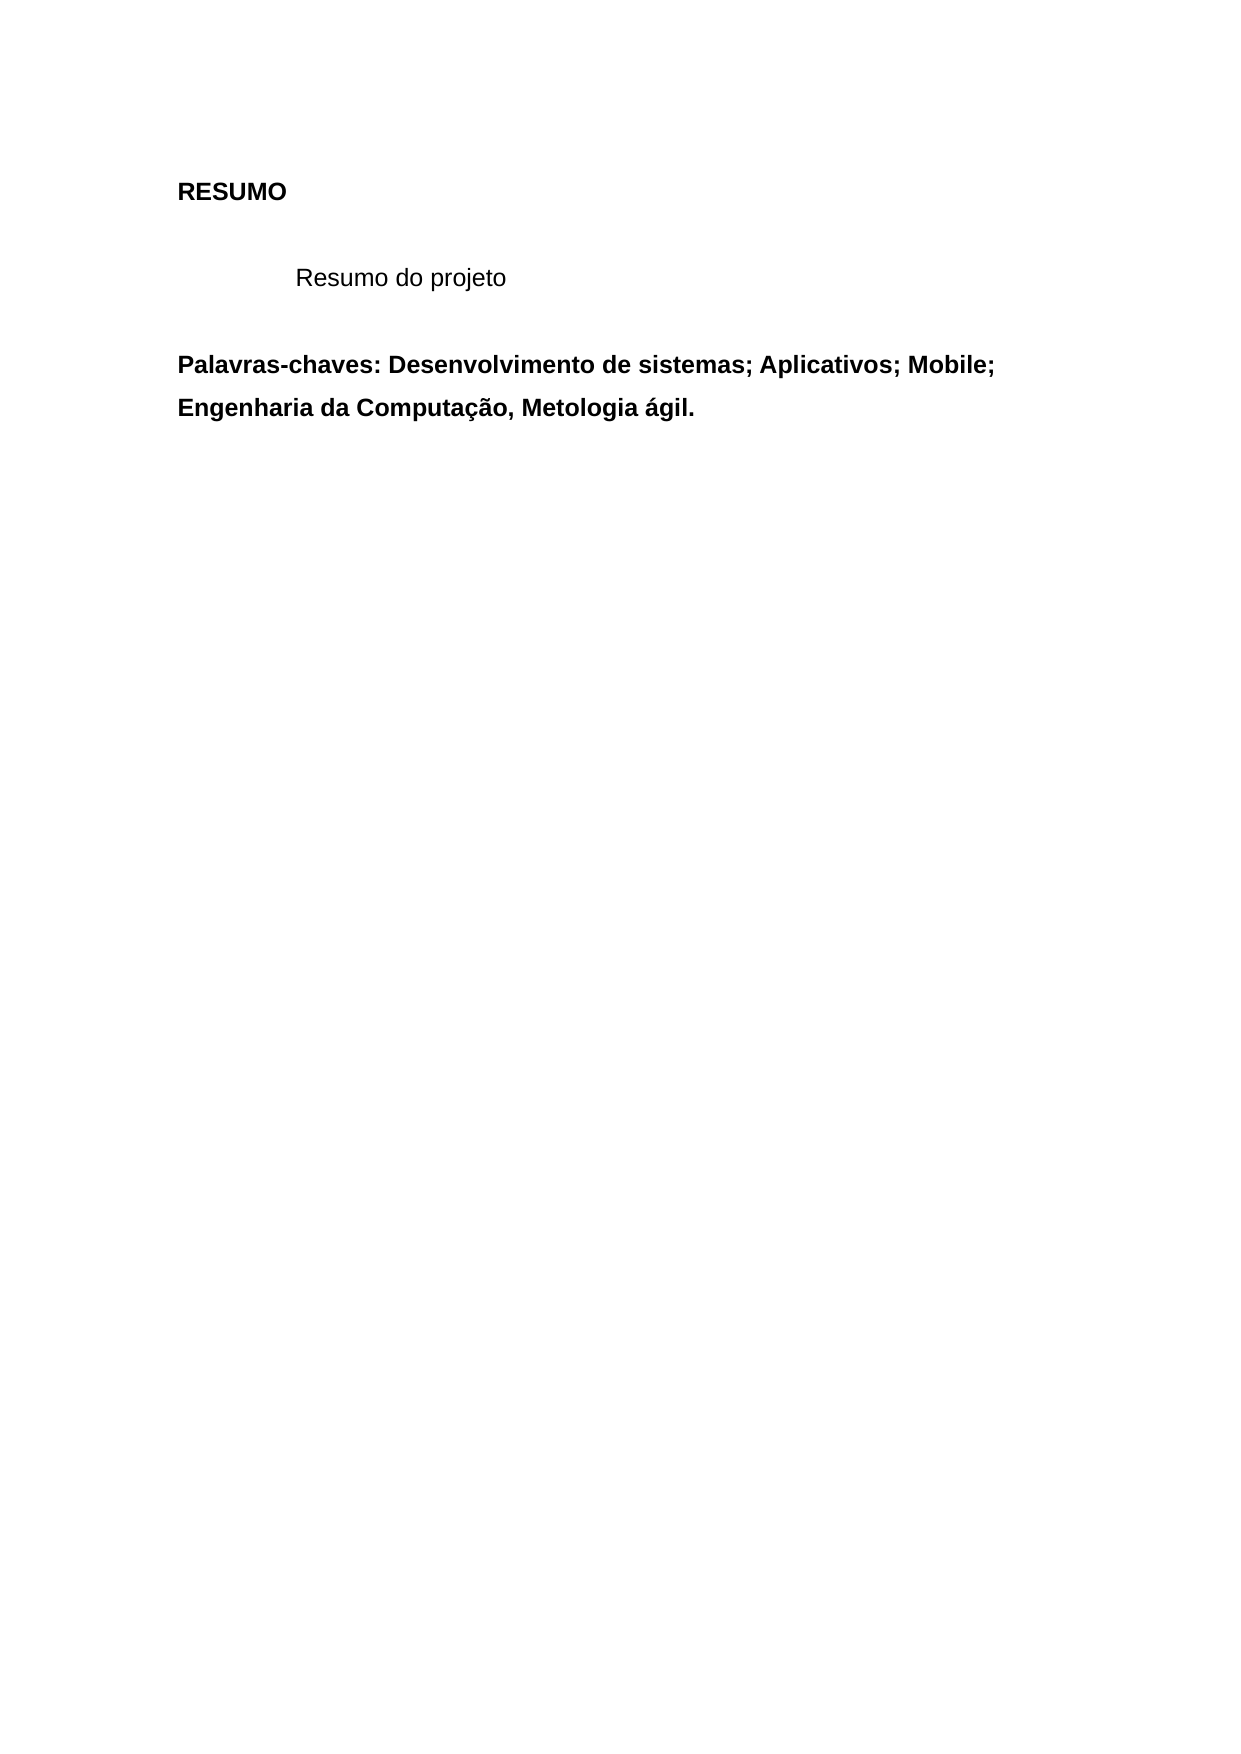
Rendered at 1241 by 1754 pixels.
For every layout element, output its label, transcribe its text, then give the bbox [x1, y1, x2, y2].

text Resumo do projeto [177, 263, 1122, 292]
text RESUMO [177, 177, 1122, 206]
text Palavras-chaves: Desenvolvimento de sistemas; Aplicativos; Mobile; Engenharia da Computação, Metologia ágil. [177, 350, 1122, 422]
